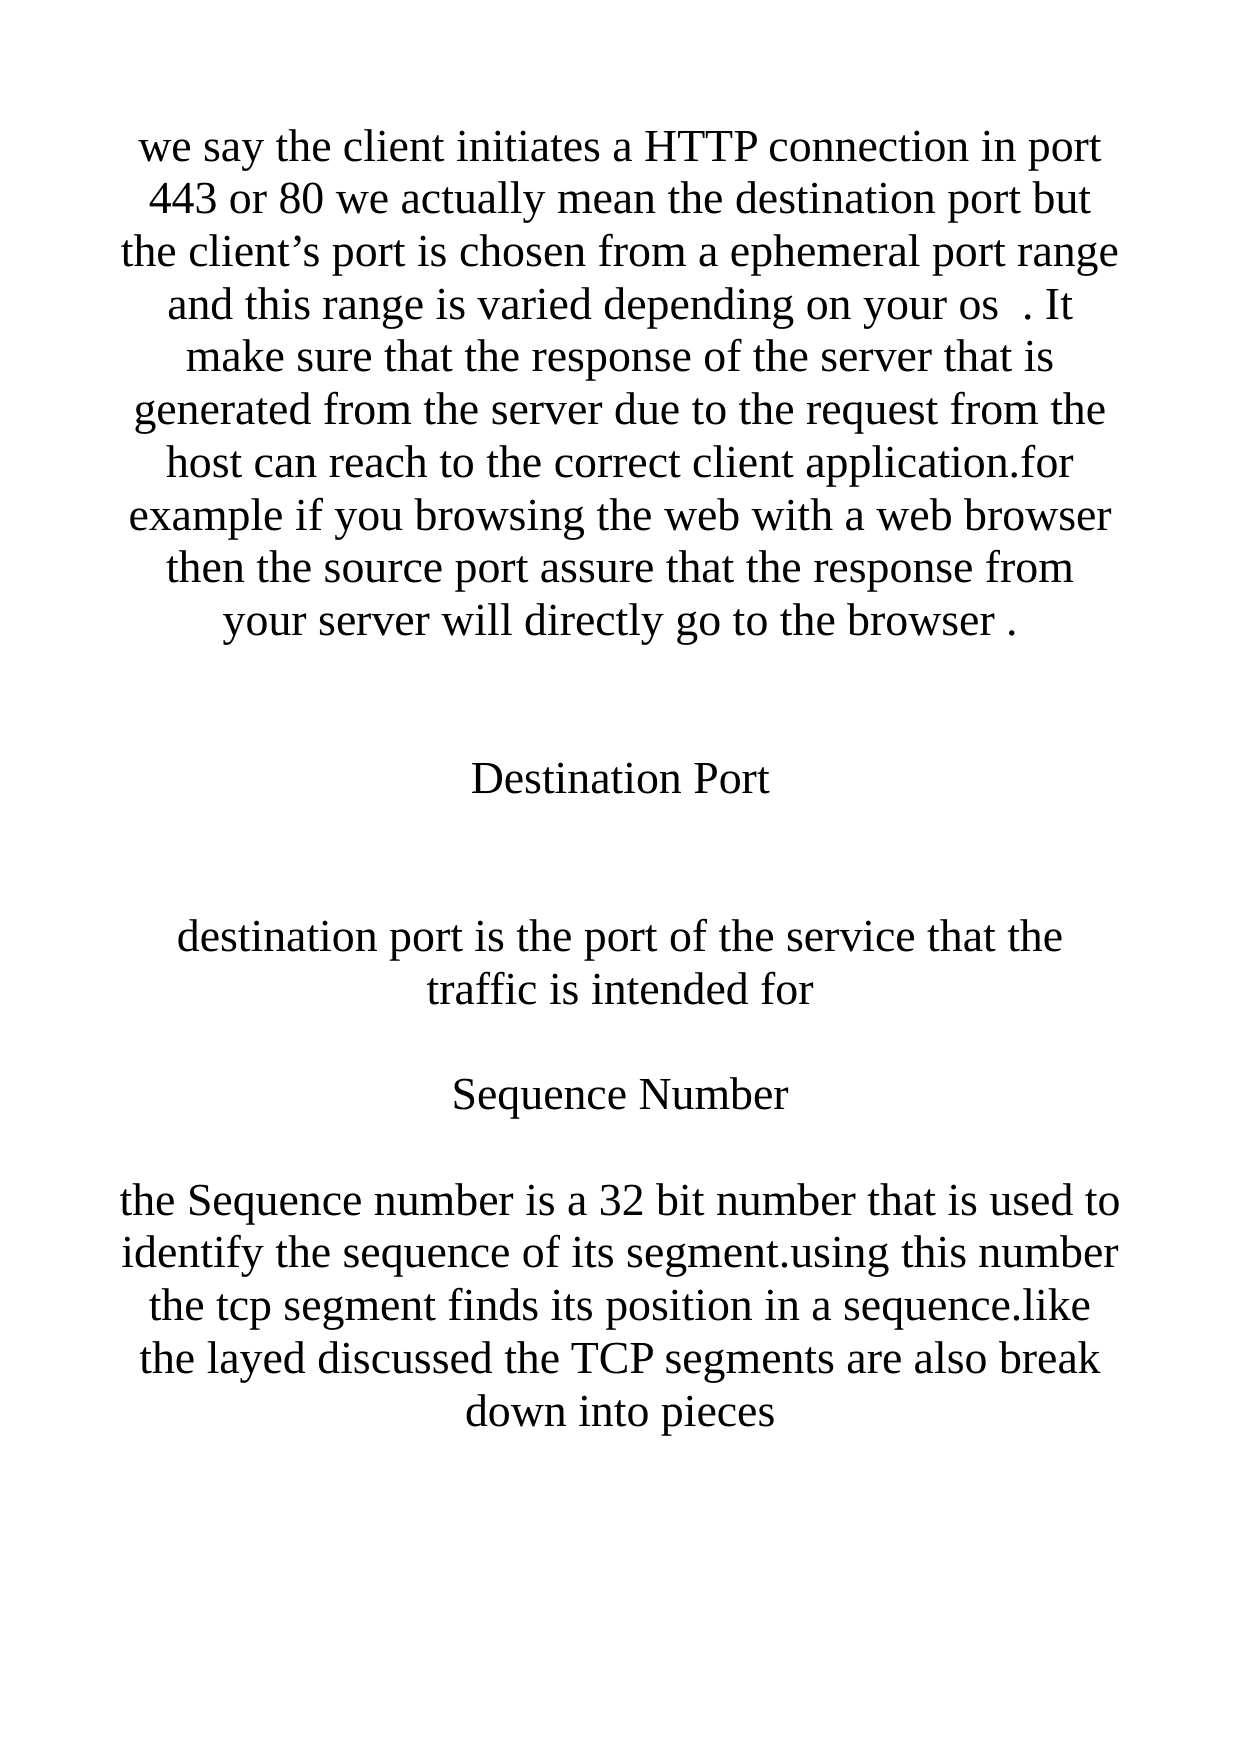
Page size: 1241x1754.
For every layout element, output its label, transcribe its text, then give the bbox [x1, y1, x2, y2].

text we say the client initiates a HTTP connection in port 443 or 80 we actually mean the destination port but the client’s port is chosen from a ephemeral port range and this range is varied depending on your os . It make sure that the response of the server that is generated from the server due to the request from the host can reach to the correct client application.for example if you browsing the web with a web browser then the source port assure that the response from your server will directly go to the browser . [118, 118, 1122, 645]
text the Sequence number is a 32 bit number that is used to identify the sequence of its segment.using this number the tcp segment finds its position in a sequence.like the layed discussed the TCP segments are also break down into pieces [118, 1172, 1122, 1436]
text Destination Port [118, 751, 1122, 803]
text Sequence Number [118, 1067, 1122, 1119]
text destination port is the port of the service that the traffic is intended for [118, 909, 1122, 1014]
